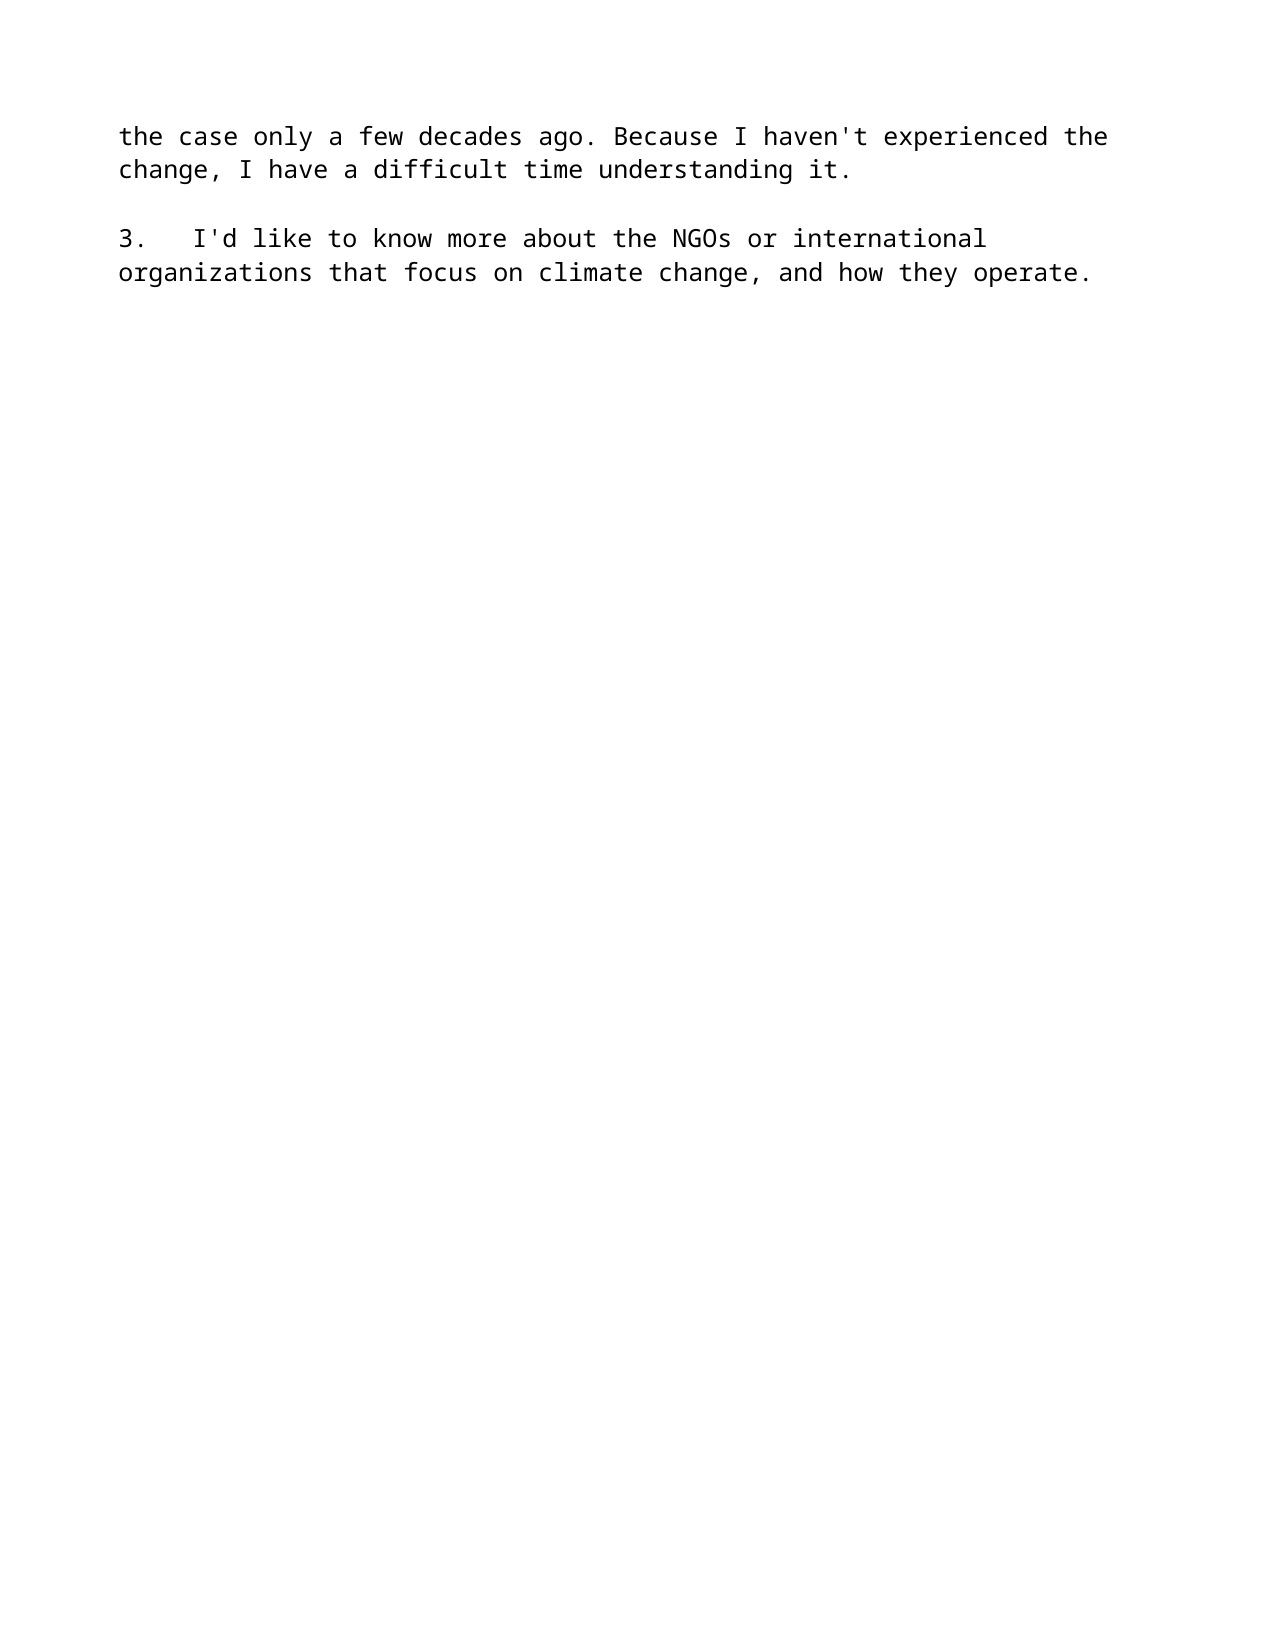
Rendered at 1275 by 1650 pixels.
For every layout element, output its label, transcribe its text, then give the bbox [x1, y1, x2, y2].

text the case only a few decades ago. Because I haven't experienced the change, I have a difficult time understanding it. [118, 118, 1157, 186]
text 3. I'd like to know more about the NGOs or international organizations that focus on climate change, and how they operate. [118, 220, 1157, 288]
